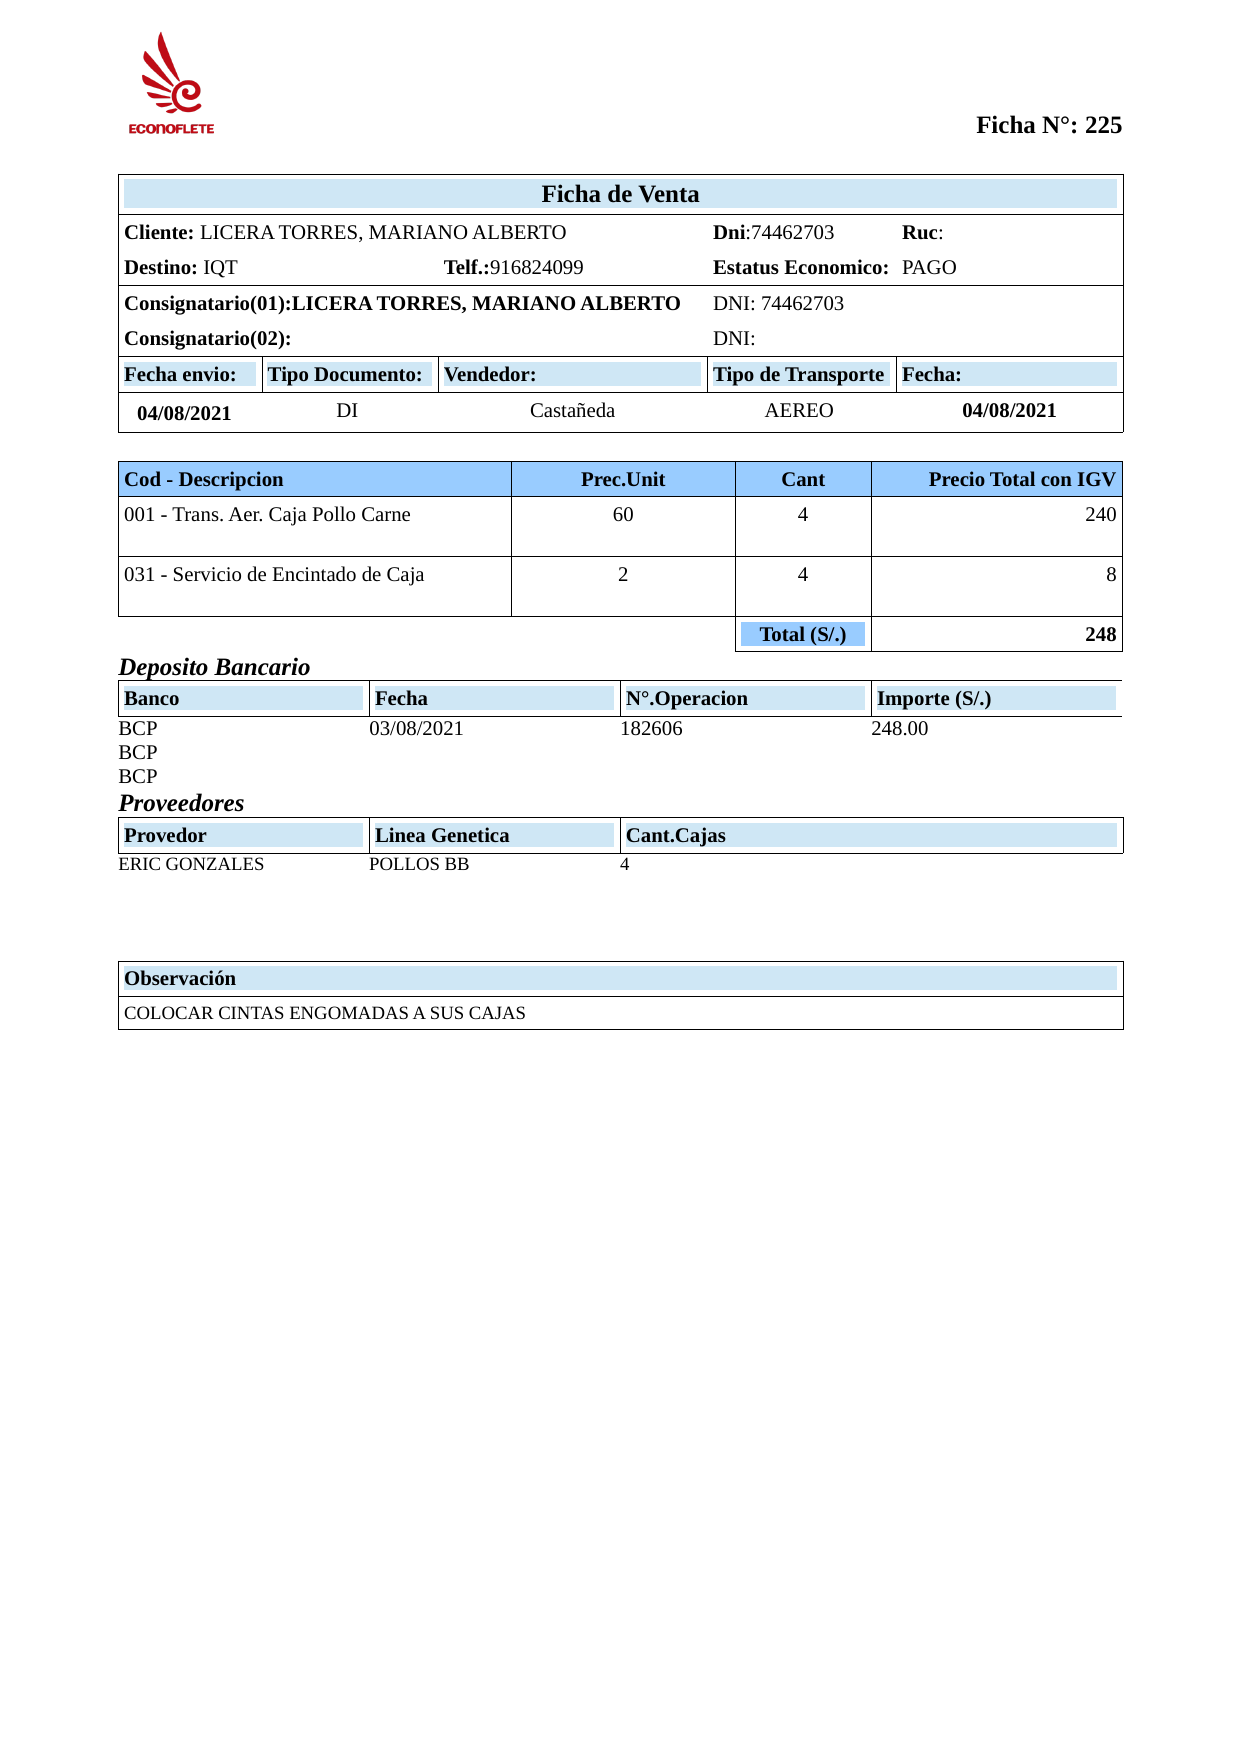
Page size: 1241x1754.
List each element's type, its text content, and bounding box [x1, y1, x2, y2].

table_cell PAGO [896, 249, 1123, 285]
table_cell Telf.:916824099 [438, 249, 707, 285]
table_cell Dni:74462703 [707, 215, 896, 249]
table_cell Destino: IQT [119, 249, 438, 285]
table_cell [118, 874, 369, 896]
table_header Cant.Cajas [621, 818, 1123, 853]
table_cell DNI: [707, 321, 1123, 356]
table_header Provedor [119, 818, 369, 853]
table_cell BCP [118, 740, 369, 764]
table_cell 182606 [620, 717, 871, 740]
table_cell 03/08/2021 [369, 717, 620, 740]
table_cell 4 [736, 497, 871, 556]
table_cell 4 [620, 854, 1123, 874]
table_cell AEREO [707, 393, 896, 432]
table_header Importe (S/.) [872, 681, 1122, 716]
table_cell BCP [118, 717, 369, 740]
table_cell 031 - Servicio de Encintado de Caja [119, 557, 511, 616]
table_cell Tipo de Transporte [708, 357, 896, 392]
table_cell [118, 896, 369, 917]
table_header Fecha [370, 681, 620, 716]
table_cell [620, 896, 1123, 917]
table_header Cant [736, 462, 871, 496]
table_cell [369, 896, 620, 917]
table_cell [369, 740, 620, 764]
table_cell 248 [872, 617, 1122, 651]
table_header Precio Total con IGV [872, 462, 1122, 496]
table_cell 60 [512, 497, 735, 556]
table_cell 04/08/2021 [119, 393, 262, 432]
table_cell 2 [512, 557, 735, 616]
table_cell Cliente: LICERA TORRES, MARIANO ALBERTO [119, 215, 707, 249]
table_cell 001 - Trans. Aer. Caja Pollo Carne [119, 497, 511, 556]
table_cell 248.00 [871, 717, 1122, 740]
table_cell DNI: 74462703 [707, 286, 1123, 321]
table_cell [369, 764, 620, 788]
table_cell Ruc: [896, 215, 1123, 249]
table_cell [369, 939, 620, 961]
table_cell [511, 617, 735, 651]
table_cell [871, 740, 1122, 764]
table_cell 4 [736, 557, 871, 616]
table_cell [620, 918, 1123, 939]
table_cell [118, 918, 369, 939]
table_cell [118, 617, 511, 651]
table_cell BCP [118, 764, 369, 788]
table_cell Fecha: [897, 357, 1123, 392]
table_cell Estatus Economico: [707, 249, 896, 285]
table_cell Consignatario(02): [119, 321, 707, 356]
text Proveedores [118, 788, 1122, 817]
table_cell 04/08/2021 [896, 393, 1123, 432]
table_header Prec.Unit [512, 462, 735, 496]
table_cell Total (S/.) [736, 617, 871, 651]
table_cell [871, 764, 1122, 788]
table_header Banco [119, 681, 369, 716]
table_cell Consignatario(01):LICERA TORRES, MARIANO ALBERTO [119, 286, 707, 321]
table_header Observación [119, 962, 1123, 996]
table_cell [620, 740, 871, 764]
text Deposito Bancario [118, 652, 1122, 680]
table_cell [620, 874, 1123, 896]
table_header Cod - Descripcion [119, 462, 511, 496]
table_cell Vendedor: [439, 357, 707, 392]
table_cell 8 [872, 557, 1122, 616]
table_cell Castañeda [438, 393, 707, 432]
table_header N°.Operacion [621, 681, 871, 716]
table_cell Tipo Documento: [263, 357, 438, 392]
table_cell [620, 764, 871, 788]
table_cell COLOCAR CINTAS ENGOMADAS A SUS CAJAS [119, 997, 1123, 1029]
table_cell [369, 874, 620, 896]
table_cell Fecha envio: [119, 357, 262, 392]
picture [118, 31, 225, 134]
table_cell [620, 939, 1123, 961]
table_header Ficha de Venta [119, 175, 1123, 214]
table_cell 240 [872, 497, 1122, 556]
table_cell [369, 918, 620, 939]
table_header Linea Genetica [370, 818, 620, 853]
table_cell ERIC GONZALES [118, 854, 369, 874]
table_cell [118, 939, 369, 961]
table_cell DI [262, 393, 438, 432]
table_cell POLLOS BB [369, 854, 620, 874]
